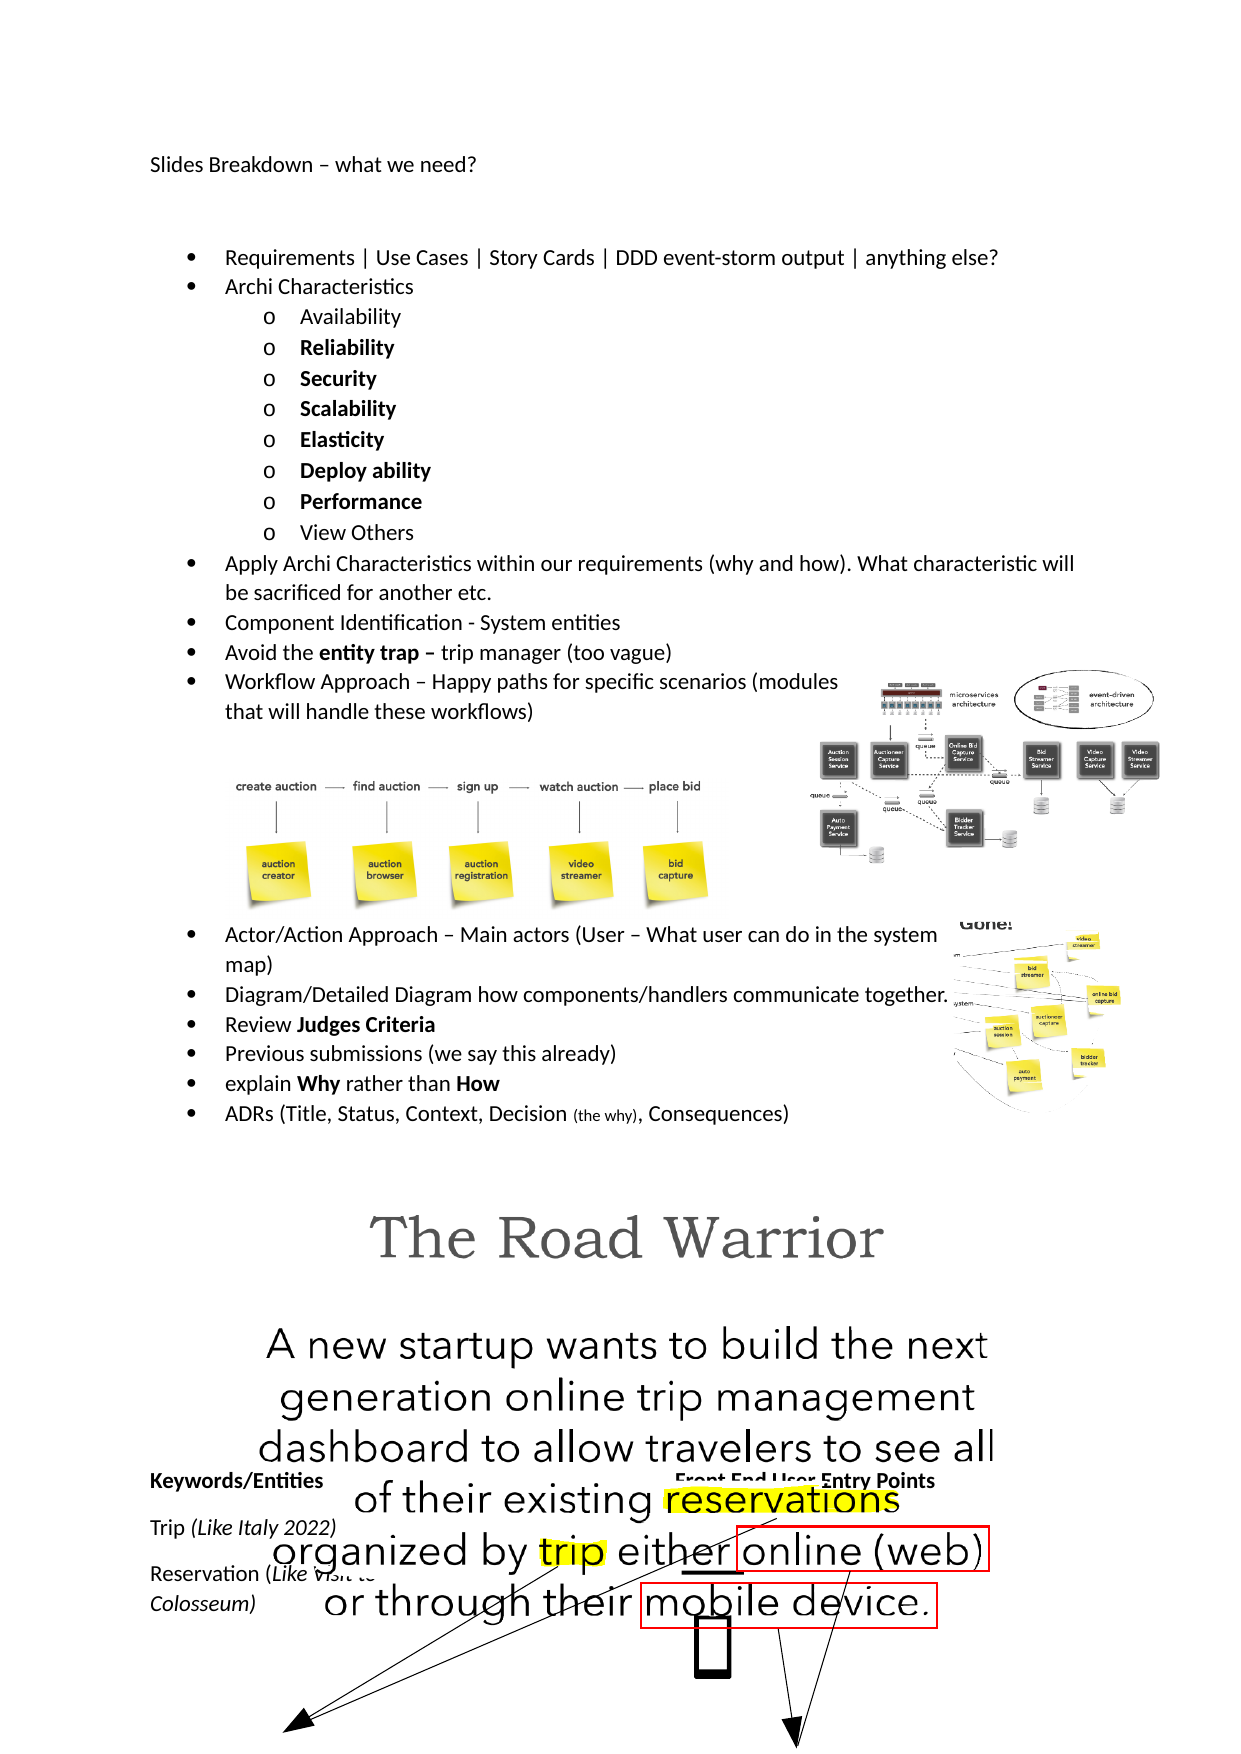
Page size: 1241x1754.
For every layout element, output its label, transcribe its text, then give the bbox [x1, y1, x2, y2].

list Requirements | Use Cases | Story Cards | DDD event-storm output | anything else? [187, 243, 1090, 271]
list Archi Characteristics [187, 272, 1090, 300]
list Actor/Action Approach – Main actors (User – What user can do in the system map) [187, 921, 1090, 978]
list Scalability [262, 394, 1090, 424]
text Slides Breakdown – what we need? [150, 150, 1090, 178]
list Availability [262, 302, 1090, 331]
list explain Why rather than How [187, 1069, 992, 1097]
list Review Judges Criteria [187, 1010, 1022, 1038]
list Elasticity [262, 425, 1090, 454]
list Performance [262, 487, 1090, 516]
list Previous submissions (we say this already) [187, 1039, 985, 1067]
list Reliability [262, 333, 1090, 362]
list Component Identification - System entities [187, 608, 1090, 636]
text Trip (Like Italy 2022) [150, 1513, 415, 1541]
text Front End User Entry Points [675, 1466, 940, 1494]
list Apply Archi Characteristics within our requirements (why and how). What characteristic will be sacrificed for another etc. [187, 549, 1090, 606]
text Reservation (Like Visit to Colosseum) [150, 1559, 415, 1617]
list View Others [262, 518, 1090, 547]
list Security [262, 364, 1090, 393]
list Workflow Approach – Happy paths for specific scenarios (modules that will handle these workflows) [187, 667, 1090, 725]
text Keywords/Entities [150, 1466, 385, 1494]
list Deploy ability [262, 456, 1090, 485]
list ADRs (Title, Status, Context, Decision (the why), Consequences) [187, 1099, 1090, 1127]
list Avoid the entity trap – trip manager (too vague) [187, 638, 1090, 666]
list Diagram/Detailed Diagram how components/handlers communicate together. [187, 980, 1036, 1008]
list [1043, 1069, 1090, 1097]
